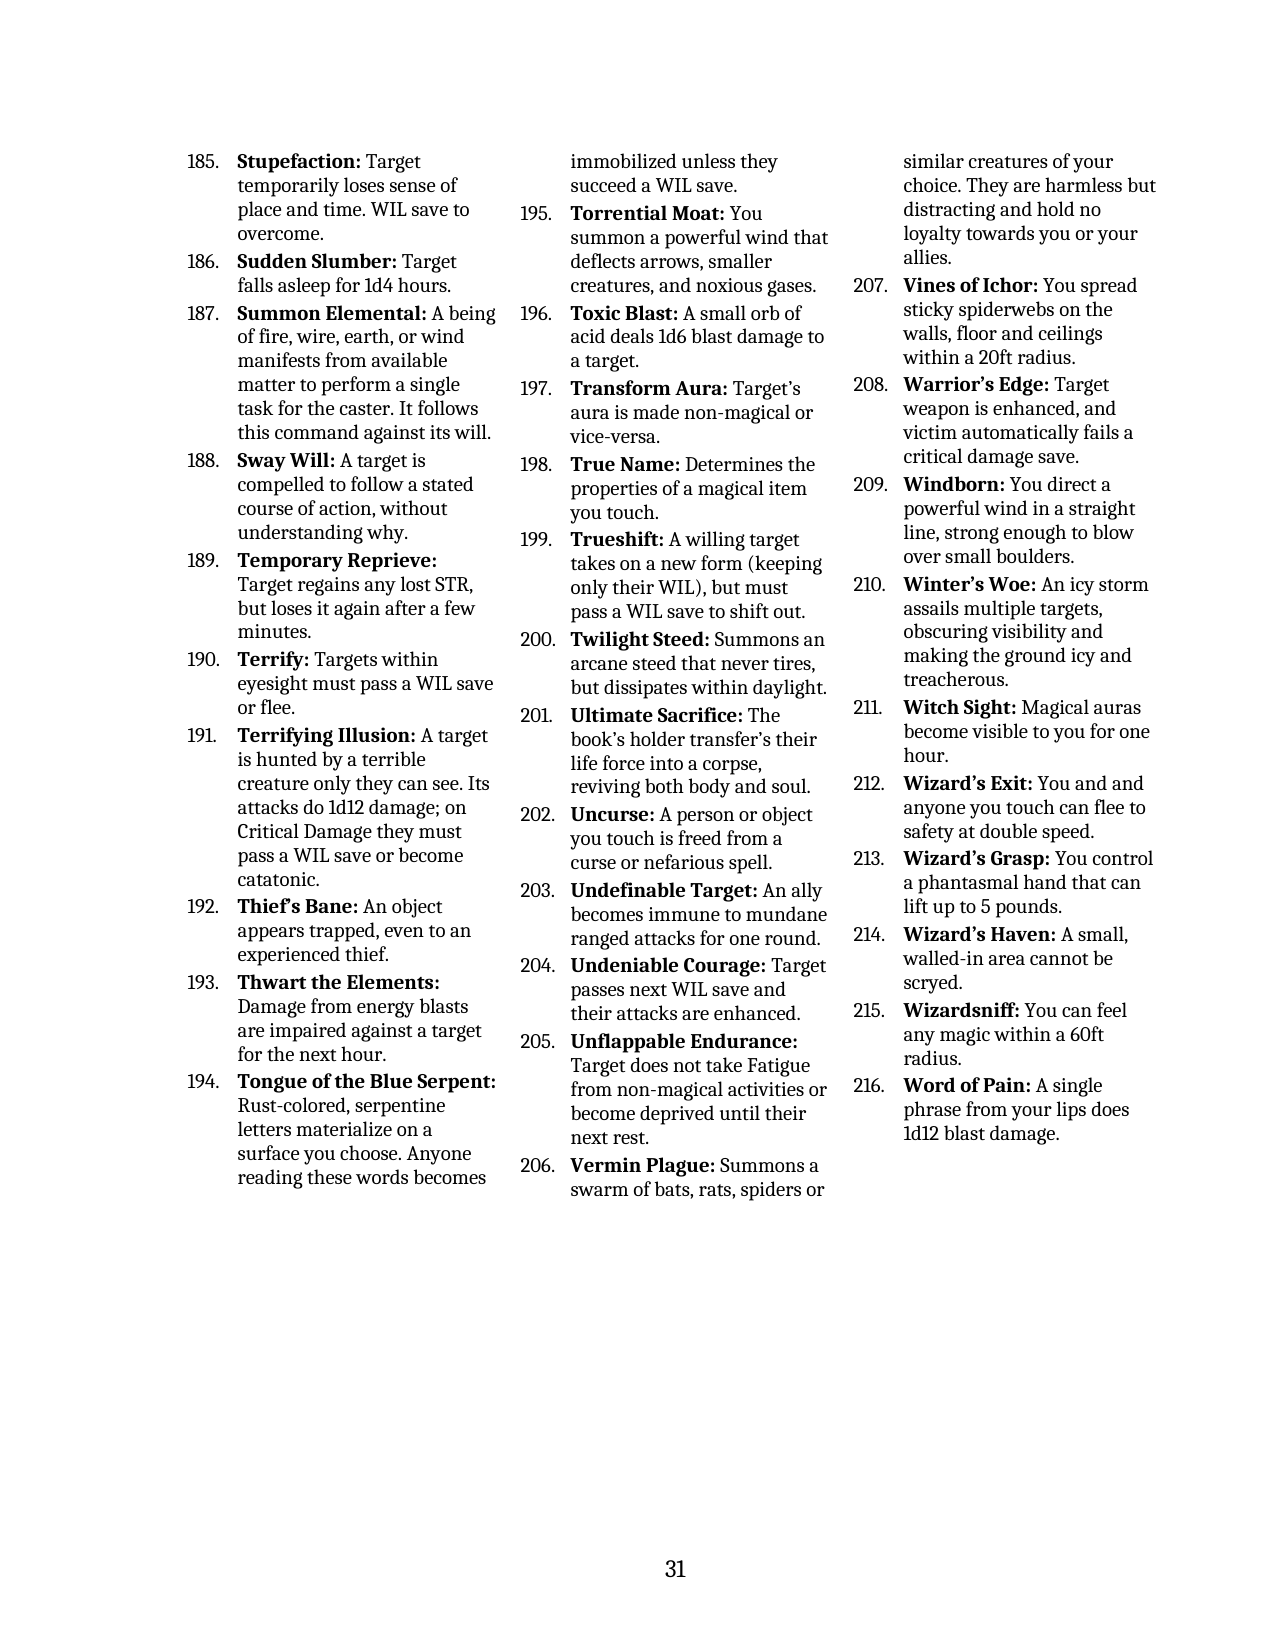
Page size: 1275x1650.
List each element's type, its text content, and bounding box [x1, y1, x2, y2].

list True Name: Determines the properties of a magical item you touch. [520, 452, 829, 524]
list Uncurse: A person or object you touch is freed from a curse or nefarious spell. [520, 803, 829, 875]
list Wizardsniff: You can feel any magic within a 60ft radius. [853, 998, 1162, 1070]
list Stupefaction: Target temporarily loses sense of place and time. WIL save to overcome. [187, 150, 496, 246]
list immobilized unless they succeed a WIL save. [520, 150, 829, 198]
list Sudden Slumber: Target falls asleep for 1d4 hours. [187, 249, 496, 297]
list Summon Elemental: A being of fire, wire, earth, or wind manifests from available matter to perform a single task for the caster. It follows this command against its will. [187, 301, 496, 445]
list Unflappable Endurance: Target does not take Fatigue from non-magical activities or become deprived until their next rest. [520, 1030, 829, 1149]
list Transform Aura: Target’s aura is made non-magical or vice-versa. [520, 377, 829, 449]
list Twilight Steed: Summons an arcane steed that never tires, but dissipates within daylight. [520, 628, 829, 699]
list Wizard’s Grasp: You control a phantasmal hand that can lift up to 5 pounds. [853, 847, 1162, 919]
list Undefinable Target: An ally becomes immune to mundane ranged attacks for one round. [520, 878, 829, 950]
list Wizard’s Haven: A small, walled-in area cannot be scryed. [853, 923, 1162, 994]
list Thwart the Elements: Damage from energy blasts are impaired against a target for the next hour. [187, 971, 496, 1066]
list Warrior’s Edge: Target weapon is enhanced, and victim automatically fails a critical damage save. [853, 373, 1162, 469]
list Tongue of the Blue Serpent: Rust-colored, serpentine letters materialize on a surface you choose. Anyone reading these words becomes [187, 1070, 496, 1190]
list Sway Will: A target is compelled to follow a stated course of action, without understanding why. [187, 449, 496, 544]
list Winter’s Woe: An icy storm assails multiple targets, obscuring visibility and making the ground icy and treacherous. [853, 572, 1162, 692]
list Trueshift: A willing target takes on a new form (keeping only their WIL), but must pass a WIL save to shift out. [520, 528, 829, 624]
list Thief’s Bane: An object appears trapped, even to an experienced thief. [187, 895, 496, 967]
list Wizard’s Exit: You and and anyone you touch can flee to safety at double speed. [853, 771, 1162, 843]
list Terrify: Targets within eyesight must pass a WIL save or flee. [187, 648, 496, 720]
list Ultimate Sacrifice: The book’s holder transfer’s their life force into a corpse, reviving both body and soul. [520, 703, 829, 799]
list similar creatures of your choice. They are harmless but distracting and hold no loyalty towards you or your allies. [853, 150, 1162, 270]
list Torrential Moat: You summon a powerful wind that deflects arrows, smaller creatures, and noxious gases. [520, 202, 829, 297]
list Temporary Reprieve: Target regains any lost STR, but loses it again after a few minutes. [187, 548, 496, 644]
list Toxic Blast: A small orb of acid deals 1d6 blast damage to a target. [520, 301, 829, 373]
list Witch Sight: Magical auras become visible to you for one hour. [853, 696, 1162, 768]
list Terrifying Illusion: A target is hunted by a terrible creature only they can see. Its attacks do 1d12 damage; on Critical Damage they must pass a WIL save or become catatonic. [187, 723, 496, 891]
list Undeniable Courage: Target passes next WIL save and their attacks are enhanced. [520, 954, 829, 1026]
list Word of Pain: A single phrase from your lips does 1d12 blast damage. [853, 1074, 1162, 1146]
list Vermin Plague: Summons a swarm of bats, rats, spiders or [520, 1153, 829, 1201]
list Windborn: You direct a powerful wind in a straight line, strong enough to blow over small boulders. [853, 473, 1162, 568]
list Vines of Ichor: You spread sticky spiderwebs on the walls, floor and ceilings within a 20ft radius. [853, 273, 1162, 369]
